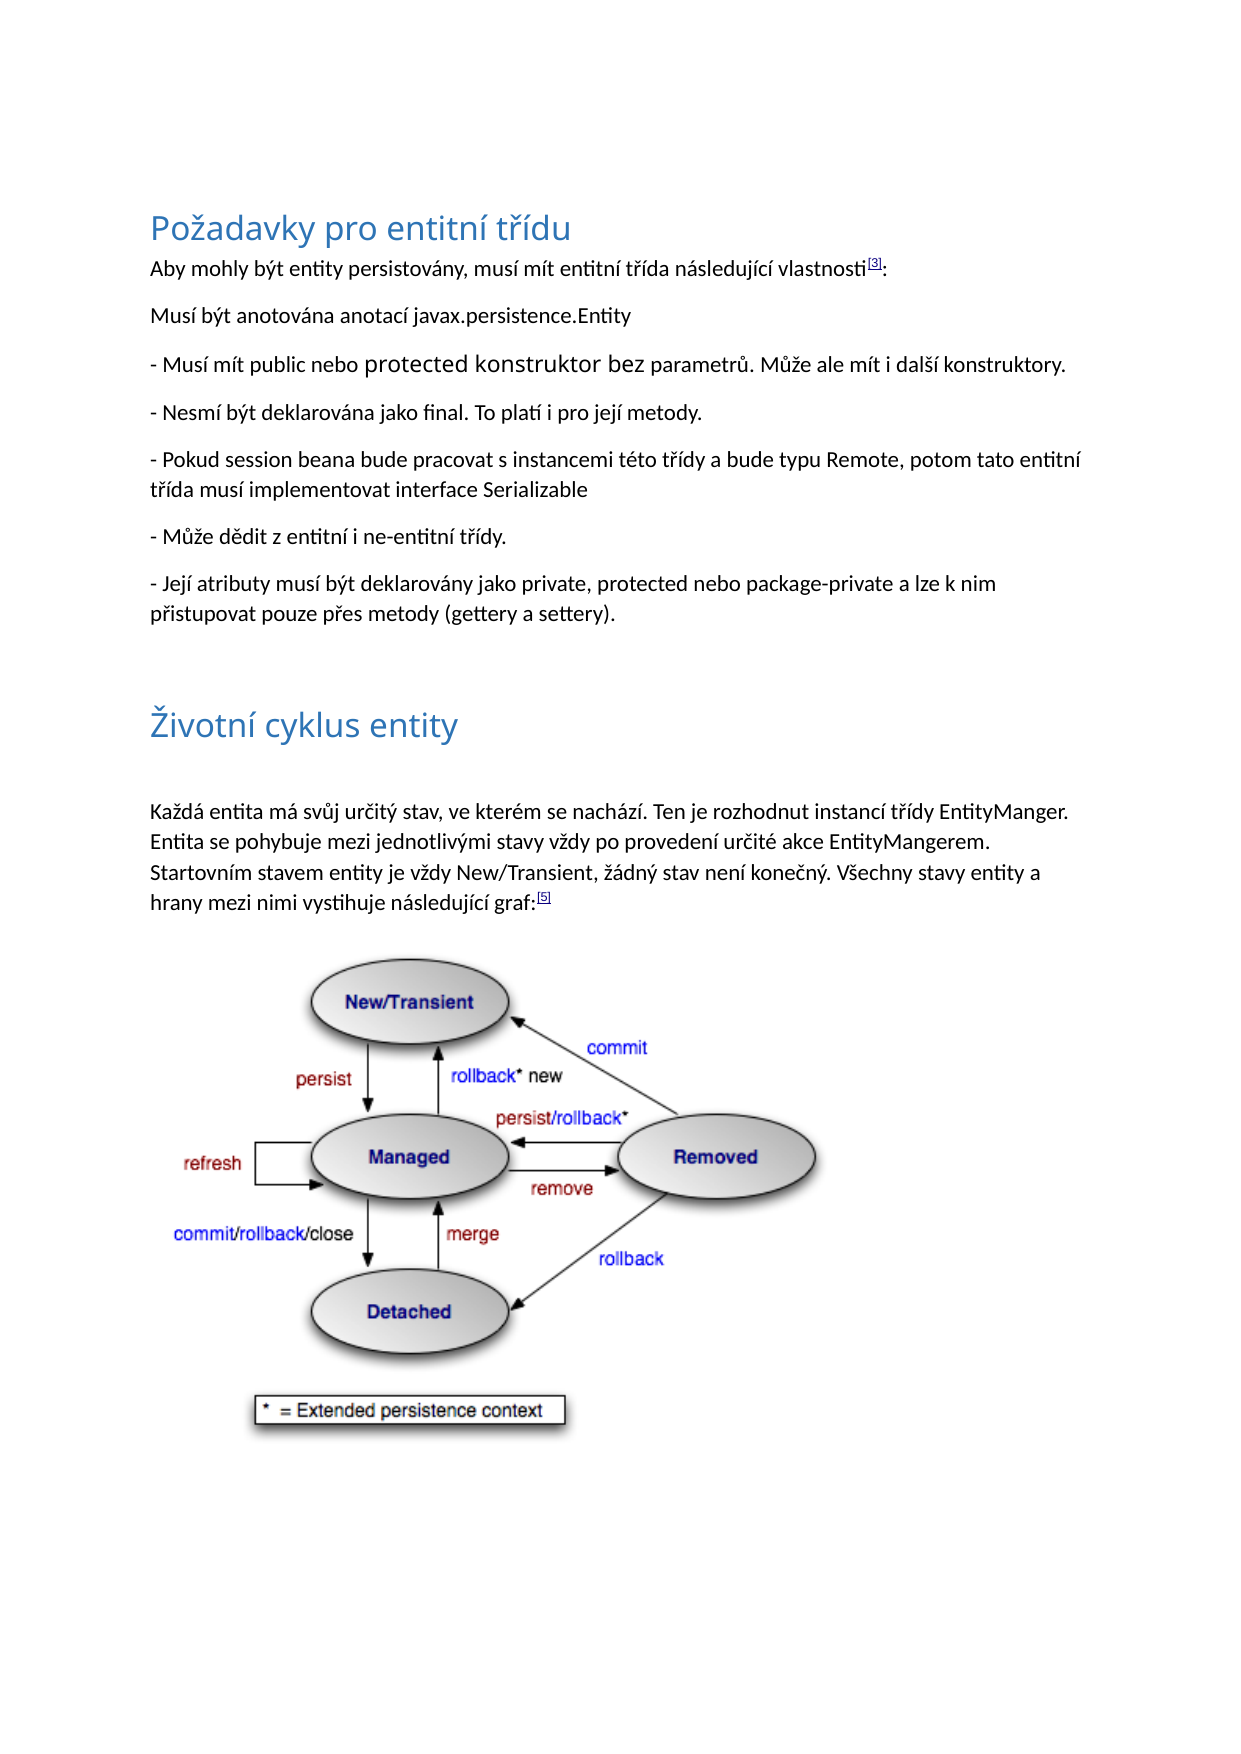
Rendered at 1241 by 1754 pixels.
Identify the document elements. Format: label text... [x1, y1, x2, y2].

text Musí být anotována anotací javax.persistence.Entity [150, 301, 1090, 329]
picture [150, 934, 846, 1461]
subtitle Požadavky pro entitní třídu [150, 205, 1090, 251]
text Aby mohly být entity persistovány, musí mít entitní třída následující vlastnosti[3]: [150, 254, 1090, 282]
subtitle Životní cyklus entity [150, 701, 1090, 747]
text - Nesmí být deklarována jako final. To platí i pro její metody. [150, 398, 1090, 426]
text - Může dědit z entitní i ne-entitní třídy. [150, 522, 1090, 550]
text - Její atributy musí být deklarovány jako private, protected nebo package-private a lze k nim přistupovat pouze přes metody (gettery a settery). [150, 569, 1090, 627]
text Každá entita má svůj určitý stav, ve kterém se nachází. Ten je rozhodnut instancí třídy EntityManger. Entita se pohybuje mezi jednotlivými stavy vždy po provedení určité akce EntityMangerem. Startovním stavem entity je vždy New/Transient, žádný stav není konečný. Všechny stavy entity a hrany mezi nimi vystihuje následující graf:[5] [150, 797, 1090, 916]
text - Musí mít public nebo protected konstruktor bez parametrů. Může ale mít i další konstruktory. [150, 348, 1090, 379]
text - Pokud session beana bude pracovat s instancemi této třídy a bude typu Remote, potom tato entitní třída musí implementovat interface Serializable [150, 445, 1090, 503]
